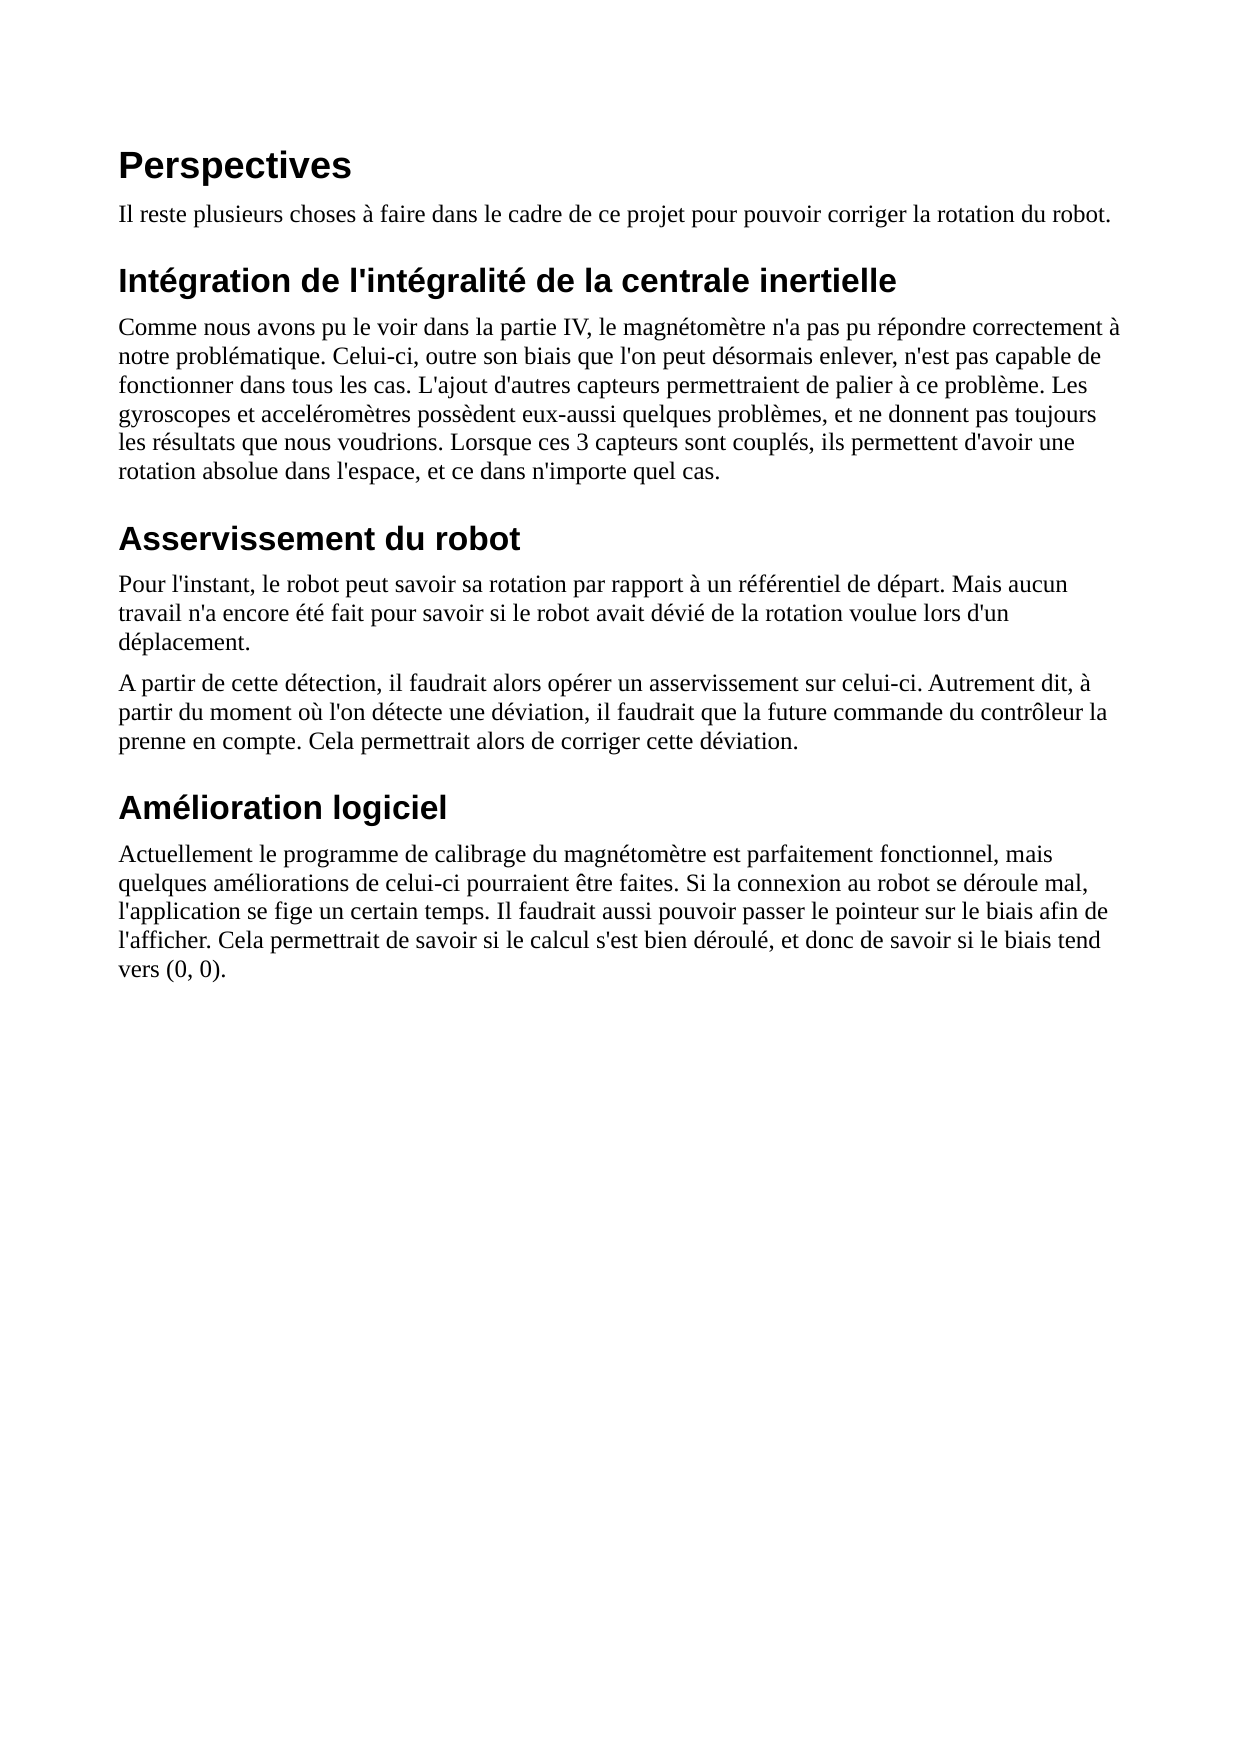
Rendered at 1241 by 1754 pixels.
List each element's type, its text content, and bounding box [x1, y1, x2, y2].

text Il reste plusieurs choses à faire dans le cadre de ce projet pour pouvoir corriger la rotation du robot. [118, 199, 1122, 228]
text Actuellement le programme de calibrage du magnétomètre est parfaitement fonctionnel, mais quelques améliorations de celui-ci pourraient être faites. Si la connexion au robot se déroule mal, l'application se fige un certain temps. Il faudrait aussi pouvoir passer le pointeur sur le biais afin de l'afficher. Cela permettrait de savoir si le calcul s'est bien déroulé, et donc de savoir si le biais tend vers (0, 0). [118, 839, 1122, 983]
subtitle Perspectives [118, 143, 1122, 187]
subtitle Amélioration logiciel [118, 788, 1122, 826]
text Comme nous avons pu le voir dans la partie IV, le magnétomètre n'a pas pu répondre correctement à notre problématique. Celui-ci, outre son biais que l'on peut désormais enlever, n'est pas capable de fonctionner dans tous les cas. L'ajout d'autres capteurs permettraient de palier à ce problème. Les gyroscopes et acceléromètres possèdent eux-aussi quelques problèmes, et ne donnent pas toujours les résultats que nous voudrions. Lorsque ces 3 capteurs sont couplés, ils permettent d'avoir une rotation absolue dans l'espace, et ce dans n'importe quel cas. [118, 312, 1122, 485]
text Pour l'instant, le robot peut savoir sa rotation par rapport à un référentiel de départ. Mais aucun travail n'a encore été fait pour savoir si le robot avait dévié de la rotation voulue lors d'un déplacement. [118, 569, 1122, 656]
subtitle Intégration de l'intégralité de la centrale inertielle [118, 261, 1122, 300]
subtitle Asservissement du robot [118, 518, 1122, 557]
text A partir de cette détection, il faudrait alors opérer un asservissement sur celui-ci. Autrement dit, à partir du moment où l'on détecte une déviation, il faudrait que la future commande du contrôleur la prenne en compte. Cela permettrait alors de corriger cette déviation. [118, 668, 1122, 754]
